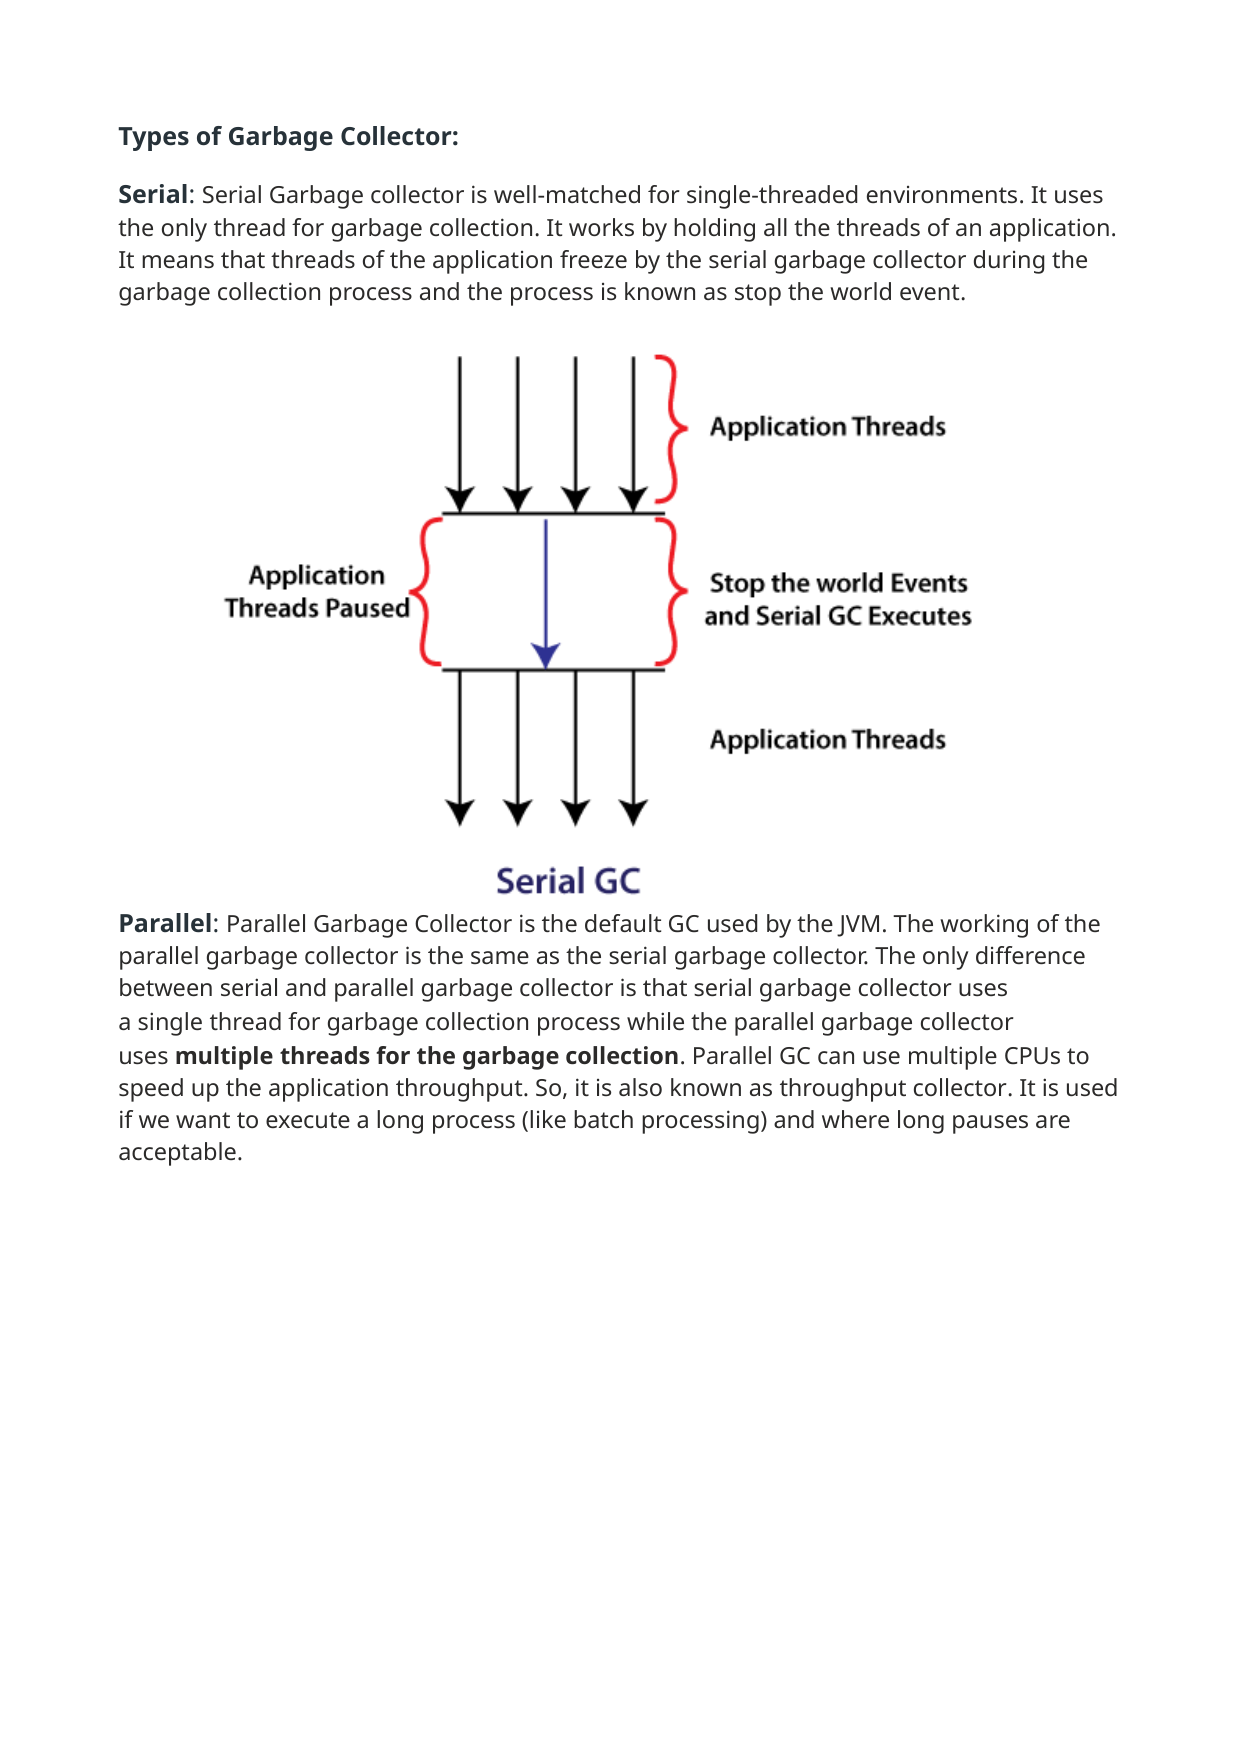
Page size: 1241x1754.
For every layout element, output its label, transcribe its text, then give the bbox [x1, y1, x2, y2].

subtitle Parallel: Parallel Garbage Collector is the default GC used by the JVM. The working of the parallel garbage collector is the same as the serial garbage collector. The only difference between serial and parallel garbage collector is that serial garbage collector uses a single thread for garbage collection process while the parallel garbage collector uses multiple threads for the garbage collection. Parallel GC can use multiple CPUs to speed up the application throughput. So, it is also known as throughput collector. It is used if we want to execute a long process (like batch processing) and where long pauses are acceptable. [118, 332, 1122, 1168]
subtitle Serial: Serial Garbage collector is well-matched for single-threaded environments. It uses the only thread for garbage collection. It works by holding all the threads of an application. It means that threads of the application freeze by the serial garbage collector during the garbage collection process and the process is known as stop the world event. [118, 177, 1122, 307]
subtitle Types of Garbage Collector: [118, 118, 1122, 152]
picture [204, 319, 1036, 906]
